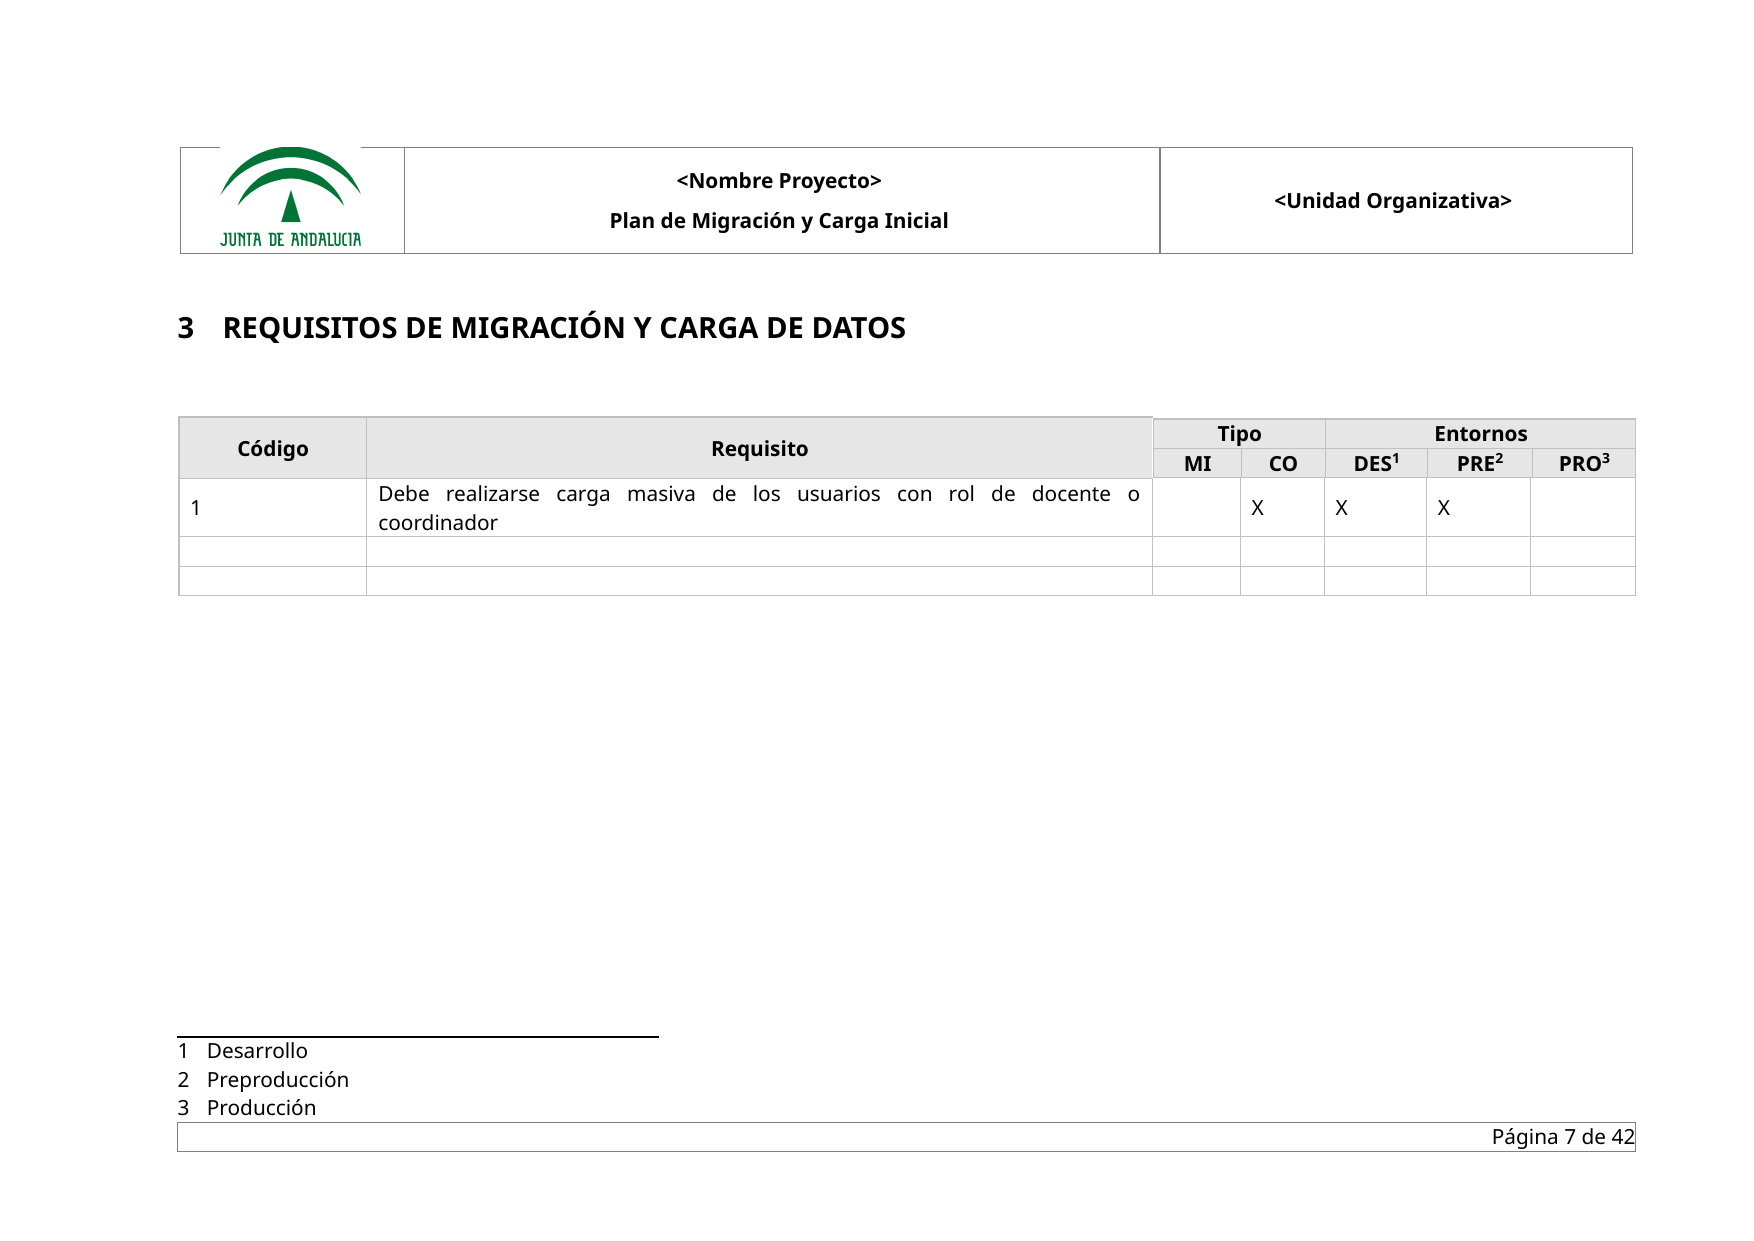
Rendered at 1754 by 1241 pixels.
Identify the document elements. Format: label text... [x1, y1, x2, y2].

table_cell [1153, 537, 1240, 566]
table_cell [1241, 537, 1324, 566]
table_cell PRO [1533, 449, 1635, 477]
table_cell [180, 537, 366, 566]
table_cell [1325, 567, 1426, 595]
table_header Código [180, 418, 366, 478]
table_header Tipo [1154, 420, 1325, 448]
table_cell X [1325, 478, 1426, 536]
table_cell [1531, 478, 1635, 536]
table_cell [1153, 567, 1240, 595]
table_cell [1153, 478, 1240, 536]
table_header Requisito [367, 418, 1152, 478]
table_cell 1 [180, 479, 366, 536]
table_cell [1427, 567, 1530, 595]
table_cell [1531, 537, 1635, 566]
table_cell [367, 537, 1152, 566]
table_cell X [1427, 478, 1530, 536]
table_cell DES [1326, 449, 1427, 477]
table_cell Debe realizarse carga masiva de los usuarios con rol de docente o coordinador [367, 479, 1152, 536]
table_cell [1241, 567, 1324, 595]
table_cell [1427, 537, 1530, 566]
table_cell [1325, 537, 1426, 566]
table_cell [1531, 567, 1635, 595]
table_cell [367, 567, 1152, 595]
table_cell CO [1242, 449, 1325, 477]
table_cell [180, 567, 366, 595]
subtitle REQUISITOS DE MIGRACIÓN Y CARGA DE DATOS [177, 307, 1636, 347]
table_cell PRE [1428, 449, 1532, 477]
table_header Entornos [1326, 420, 1635, 448]
table_cell X [1241, 478, 1324, 536]
table_cell MI [1154, 449, 1241, 477]
